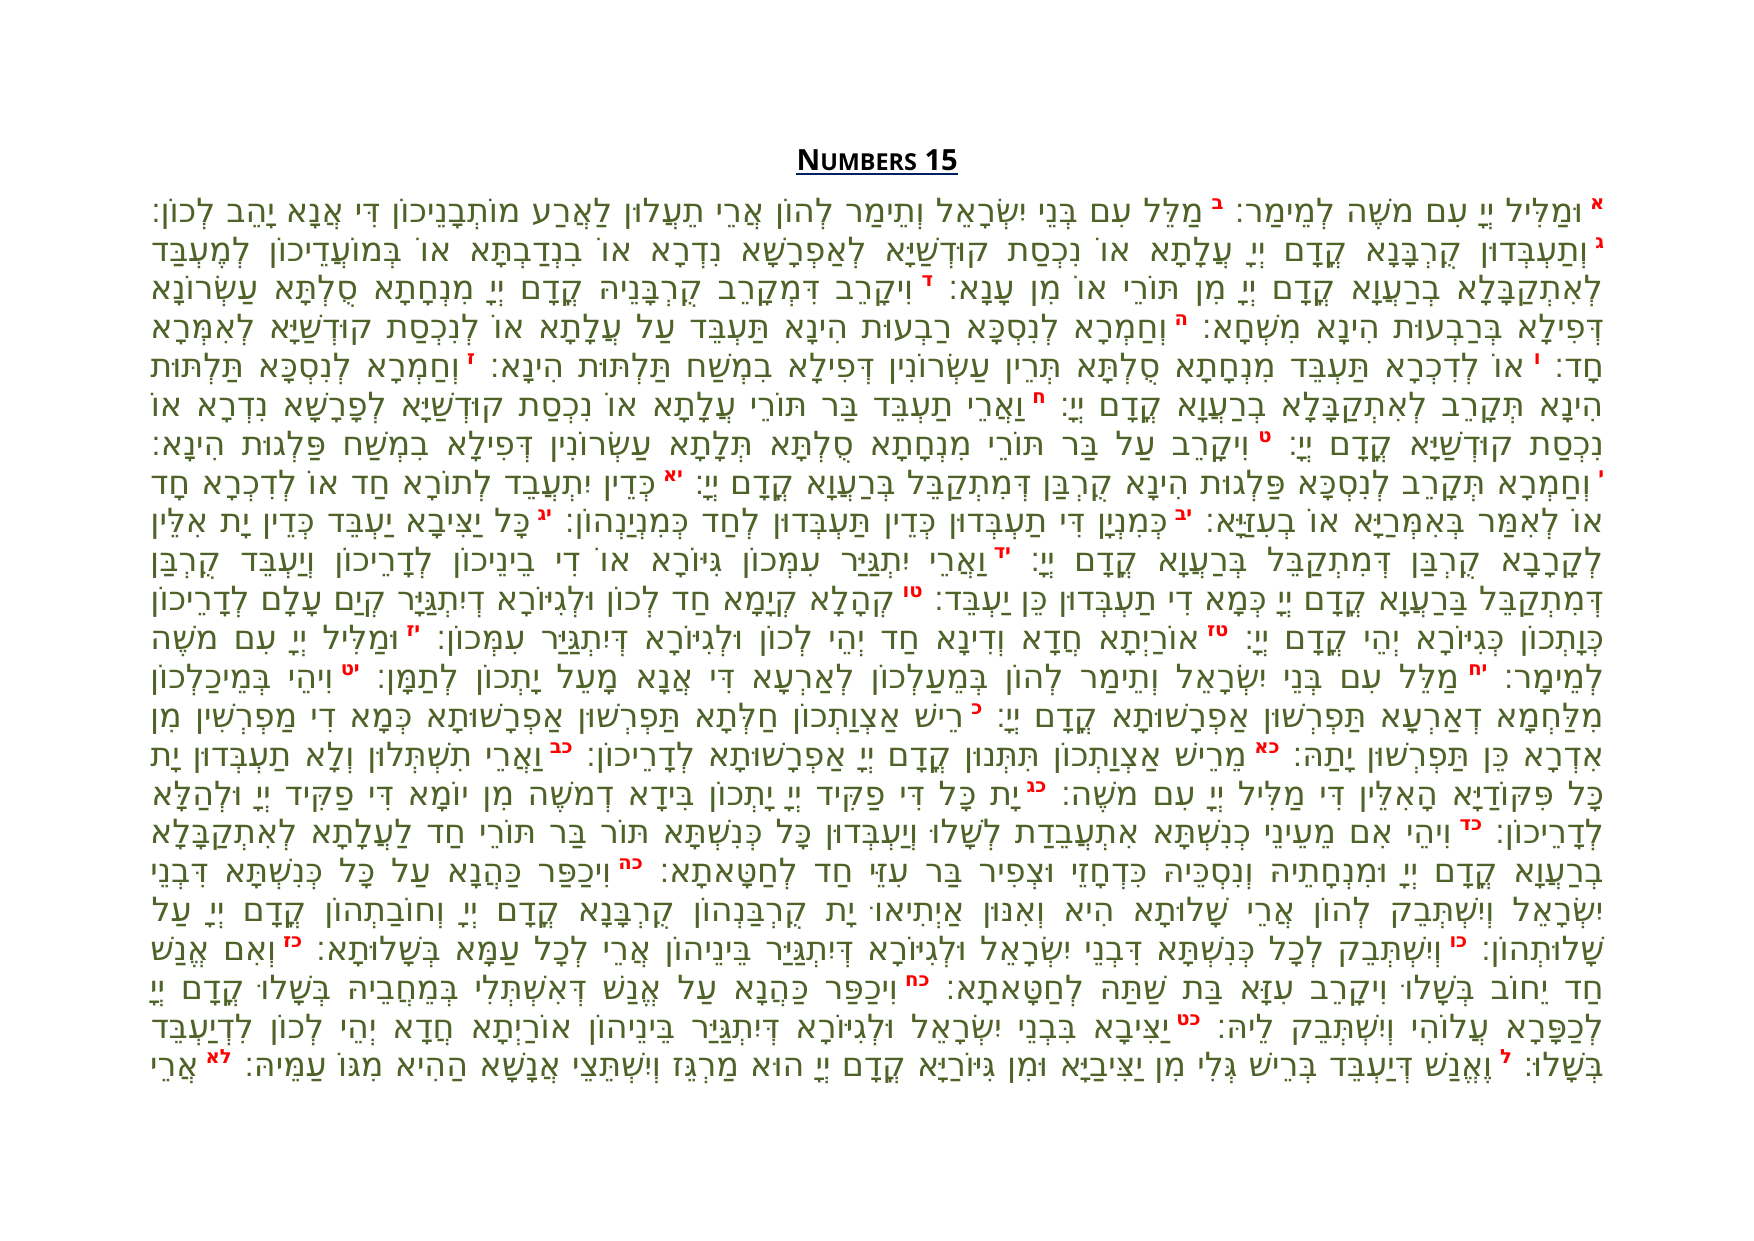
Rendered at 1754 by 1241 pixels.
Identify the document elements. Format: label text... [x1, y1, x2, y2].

text Numbers 15 [150, 139, 1604, 179]
text א וּמַלִּיל יְיָ עִם משֶׁה לְמֵימַר׃ ב מַלֵּל עִם בְּנֵי יִשְׂרָאֵל וְתֵימַר לְהוֹן אֲרֵי תֵעֲלוּן לַאֲרַע מוֹתְבָנֵיכוֹן דִּי אֲנָא יָהֵב לְכוֹן׃ ג וְתַעְבְּדוּן קֻרְבָּנָא קֳדָם יְיָ עֲלָתָא אוֹ נִכְסַת קוּדְשַׁיָּא לְאַפְרָשָׁא נִדְרָא אוֹ בִנְדַבְתָּא אוֹ בְּמוֹעֲדֵיכוֹן לְמֶעְבַּד לְאִתְקַבָּלָא בְרַעֲוָא קֳדָם יְיָ מִן תּוֹרֵי אוֹ מִן עָנָא׃ ד וִיקָרֵב דִּמְקָרֵב קֻרְבָּנֵיהּ קֳדָם יְיָ מִנְחָתָא סֻלְתָּא עַשְׂרוֹנָא דְּפִילָא בְּרַבְעוּת הִינָא מִשְׁחָא׃ ה וְחַמְרָא לְנִסְכָּא רַבְעוּת הִינָא תַּעְבֵּד עַל עֲלָתָא אוֹ לְנִכְסַת קוּדְשַׁיָּא לְאִמְּרָא חָד׃ ו אוֹ לְדִכְרָא תַּעְבֵּד מִנְחָתָא סֻלְתָּא תְּרֵין עַשְׂרוֹנִין דְּפִילָא בִמְשַׁח תַּלְתּוּת הִינָא׃ ז וְחַמְרָא לְנִסְכָּא תַּלְתּוּת הִינָא תְּקָרֵב לְאִתְקַבָּלָא בְרַעֲוָא קֳדָם יְיָ׃ ח וַאֲרֵי תַעְבֵּד בַּר תּוֹרֵי עֲלָתָא אוֹ נִכְסַת קוּדְשַׁיָּא לְפָרָשָׁא נִדְרָא אוֹ נִכְסַת קוּדְשַׁיָּא קֳדָם יְיָ׃ ט וִיקָרֵב עַל בַּר תּוֹרֵי מִנְחָתָא סֻלְתָּא תְּלָתָא עַשְׂרוֹנִין דְּפִילָא בִמְשַׁח פַּלְגוּת הִינָא׃ י וְחַמְרָא תְּקָרֵב לְנִסְכָּא פַּלְגוּת הִינָא קֻרְבַּן דְּמִתְקַבֵּל בְּרַעֲוָא קֳדָם יְיָ׃ יא כְּדֵין יִתְעֲבֵד לְתוֹרָא חַד אוֹ לְדִכְרָא חָד אוֹ לְאִמַּר בְּאִמְּרַיָּא אוֹ בְעִזַּיָּא׃ יב כְּמִנְיָן דִּי תַעְבְּדוּן כְּדֵין תַּעְבְּדוּן לְחַד כְּמִנְיַנְהוֹן׃ יג כָּל יַצִּיבָא יַעְבֵּד כְּדֵין יָת אִלֵּין לְקָרָבָא קֻרְבַּן דְּמִתְקַבֵּל בְּרַעֲוָא קֳדָם יְיָ׃ יד וַאֲרֵי יִתְגַּיַּר עִמְּכוֹן גִּיּוֹרָא אוֹ דִי בֵינֵיכוֹן לְדָרֵיכוֹן וְיַעְבֵּד קֻרְבַּן דְּמִתְקַבֵּל בַּרַעֲוָא קֳדָם יְיָ כְּמָא דִי תַעְבְּדוּן כֵּן יַעְבֵּד׃ טו קְהָלָא קְיָמָא חַד לְכוֹן וּלְגִיּוֹרָא דְיִתְגַּיָּר קְיַם עָלָם לְדָרֵיכוֹן כְּוָתְכוֹן כְּגִיּוֹרָא יְהֵי קֳדָם יְיָ׃ טז אוֹרַיְתָא חֲדָא וְדִינָא חַד יְהֵי לְכוֹן וּלְגִיּוֹרָא דְּיִתְגַּיַּר עִמְּכוֹן׃ יז וּמַלִּיל יְיָ עִם משֶׁה לְמֵימָר׃ יח מַלֵּל עִם בְּנֵי יִשְׂרָאֵל וְתֵימַר לְהוֹן בְּמֵעַלְכוֹן לְאַרְעָא דִּי אֲנָא מָעֵל יָתְכוֹן לְתַמָּן׃ יט וִיהֵי בְּמֵיכַלְכוֹן מִלַּחְמָא דְאַרְעָא תַּפְרְשׁוּן אַפְרָשׁוּתָא קֳדָם יְיָ׃ כ רֵישׁ אַצְוַתְכוֹן חַלְּתָא תַּפְרְשׁוּן אַפְרָשׁוּתָא כְּמָא דִי מַפְרְשִׁין מִן אִדְרָא כֵּן תַּפְרְשׁוּן יָתַהּ׃ כא מֵרֵישׁ אַצְוַתְכוֹן תִּתְּנוּן קֳדָם יְיָ אַפְרָשׁוּתָא לְדָרֵיכוֹן׃ כב וַאֲרֵי תִשְׁתְּלוּן וְלָא תַעְבְּדוּן יָת כָּל פִּקּוֹדַיָּא הָאִלֵּין דִּי מַלִּיל יְיָ עִם משֶׁה׃ כג יָת כָּל דִּי פַקִּיד יְיָ יָתְכוֹן בִּידָא דְמשֶׁה מִן יוֹמָא דִּי פַקִּיד יְיָ וּלְהַלָּא לְדָרֵיכוֹן׃ כד וִיהֵי אִם מֵעֵינֵי כְנִשְׁתָּא אִתְעֲבֵדַת לְשָׁלוּ וְיַעְבְּדוּן כָּל כְּנִשְׁתָּא תּוֹר בַּר תּוֹרֵי חַד לַעֲלָתָא לְאִתְקַבָּלָא בְרַעֲוָא קֳדָם יְיָ וּמִנְחָתֵיהּ וְנִסְכֵּיהּ כִּדְחָזֵי וּצְפִיר בַּר עִזֵּי חַד לְחַטָּאתָא׃ כה וִיכַפַּר כַּהֲנָא עַל כָּל כְּנִשְׁתָּא דִּבְנֵי יִשְׂרָאֵל וְיִשְׁתְּבֵק לְהוֹן אֲרֵי שָׁלוּתָא הִיא וְאִנּוּן אַיְתִיאוּ יָת קֻרְבַּנְהוֹן קֻרְבָּנָא קֳדָם יְיָ וְחוֹבַתְהוֹן קֳדָם יְיָ עַל שָׁלוּתְהוֹן׃ כו וְיִשְׁתְּבֵק לְכָל כְּנִשְׁתָּא דִּבְנֵי יִשְׂרָאֵל וּלְגִיּוֹרָא דְּיִתְגַּיַּר בֵּינֵיהוֹן אֲרֵי לְכָל עַמָּא בְּשָׁלוּתָא׃ כז וְאִם אֱנַשׁ חַד יֵחוֹב בְּשָׁלוּ וִיקָרֵב עִזָּא בַּת שַׁתַּהּ לְחַטָּאתָא׃ כח וִיכַפַּר כַּהֲנָא עַל אֱנַשׁ דְּאִשְׁתְּלִי בְּמֵחֲבֵיהּ בְּשָׁלוּ קֳדָם יְיָ לְכַפָּרָא עֲלוֹהִי וְיִשְׁתְּבֵק לֵיהּ׃ כט יַצִּיבָא בִּבְנֵי יִשְׂרָאֵל וּלְגִיּוֹרָא דְּיִתְגַּיַּר בֵּינֵיהוֹן אוֹרַיְתָא חֲדָא יְהֵי לְכוֹן לִדְיַעְבֵּד בְּשָׁלוּ׃ ל וֶאֱנַשׁ דְּיַעְבֵּד בְּרֵישׁ גְּלִי מִן יַצִּיבַיָּא וּמִן גִּיּוֹרַיָּא קֳדָם יְיָ הוּא מַרְגֵּז וְיִשְׁתֵּצֵי אֲנָשָׁא הַהִיא מִגּוֹ עַמֵּיהּ׃ לא אֲרֵי [150, 191, 1604, 1085]
